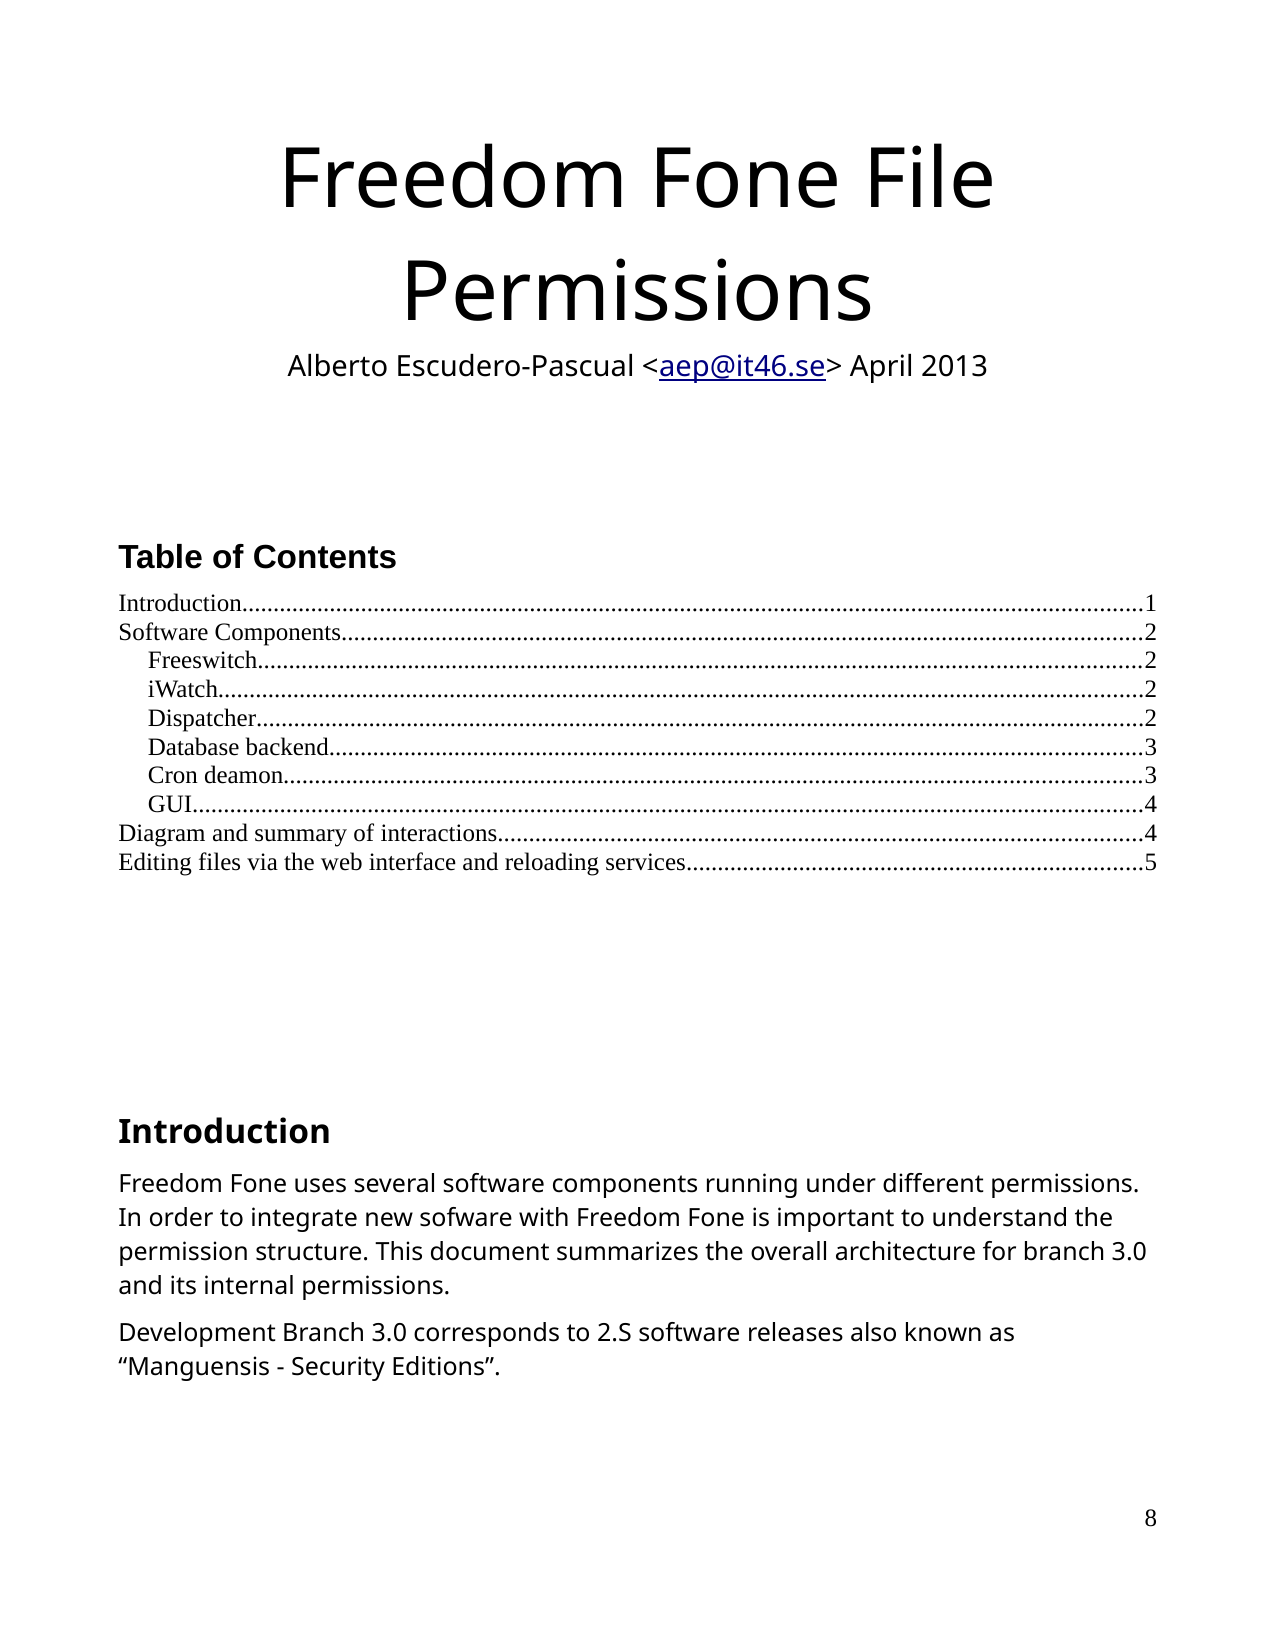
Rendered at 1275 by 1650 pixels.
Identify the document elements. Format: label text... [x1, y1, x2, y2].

subtitle Introduction [118, 1107, 1157, 1153]
text Database backend 3 [148, 732, 1157, 761]
text Editing files via the web interface and reloading services 5 [118, 847, 1157, 876]
text iWatch 2 [148, 674, 1157, 703]
text Freedom Fone uses several software components running under different permissions. In order to integrate new sofware with Freedom Fone is important to understand the permission structure. This document summarizes the overall architecture for branch 3.0 and its internal permissions. [118, 1165, 1157, 1302]
text Cron deamon 3 [148, 761, 1157, 789]
text Freedom Fone File Permissions [118, 118, 1157, 345]
text Software Components 2 [118, 617, 1157, 646]
text Introduction 1 [118, 588, 1157, 617]
text Development Branch 3.0 corresponds to 2.S software releases also known as “Manguensis - Security Editions”. [118, 1314, 1157, 1382]
subtitle Table of Contents [118, 537, 1157, 576]
text Alberto Escudero-Pascual <aep@it46.se> April 2013 [118, 345, 1157, 385]
text Dispatcher 2 [148, 703, 1157, 732]
text Freeswitch 2 [148, 646, 1157, 674]
text Diagram and summary of interactions 4 [118, 818, 1157, 847]
text GUI 4 [148, 789, 1157, 818]
